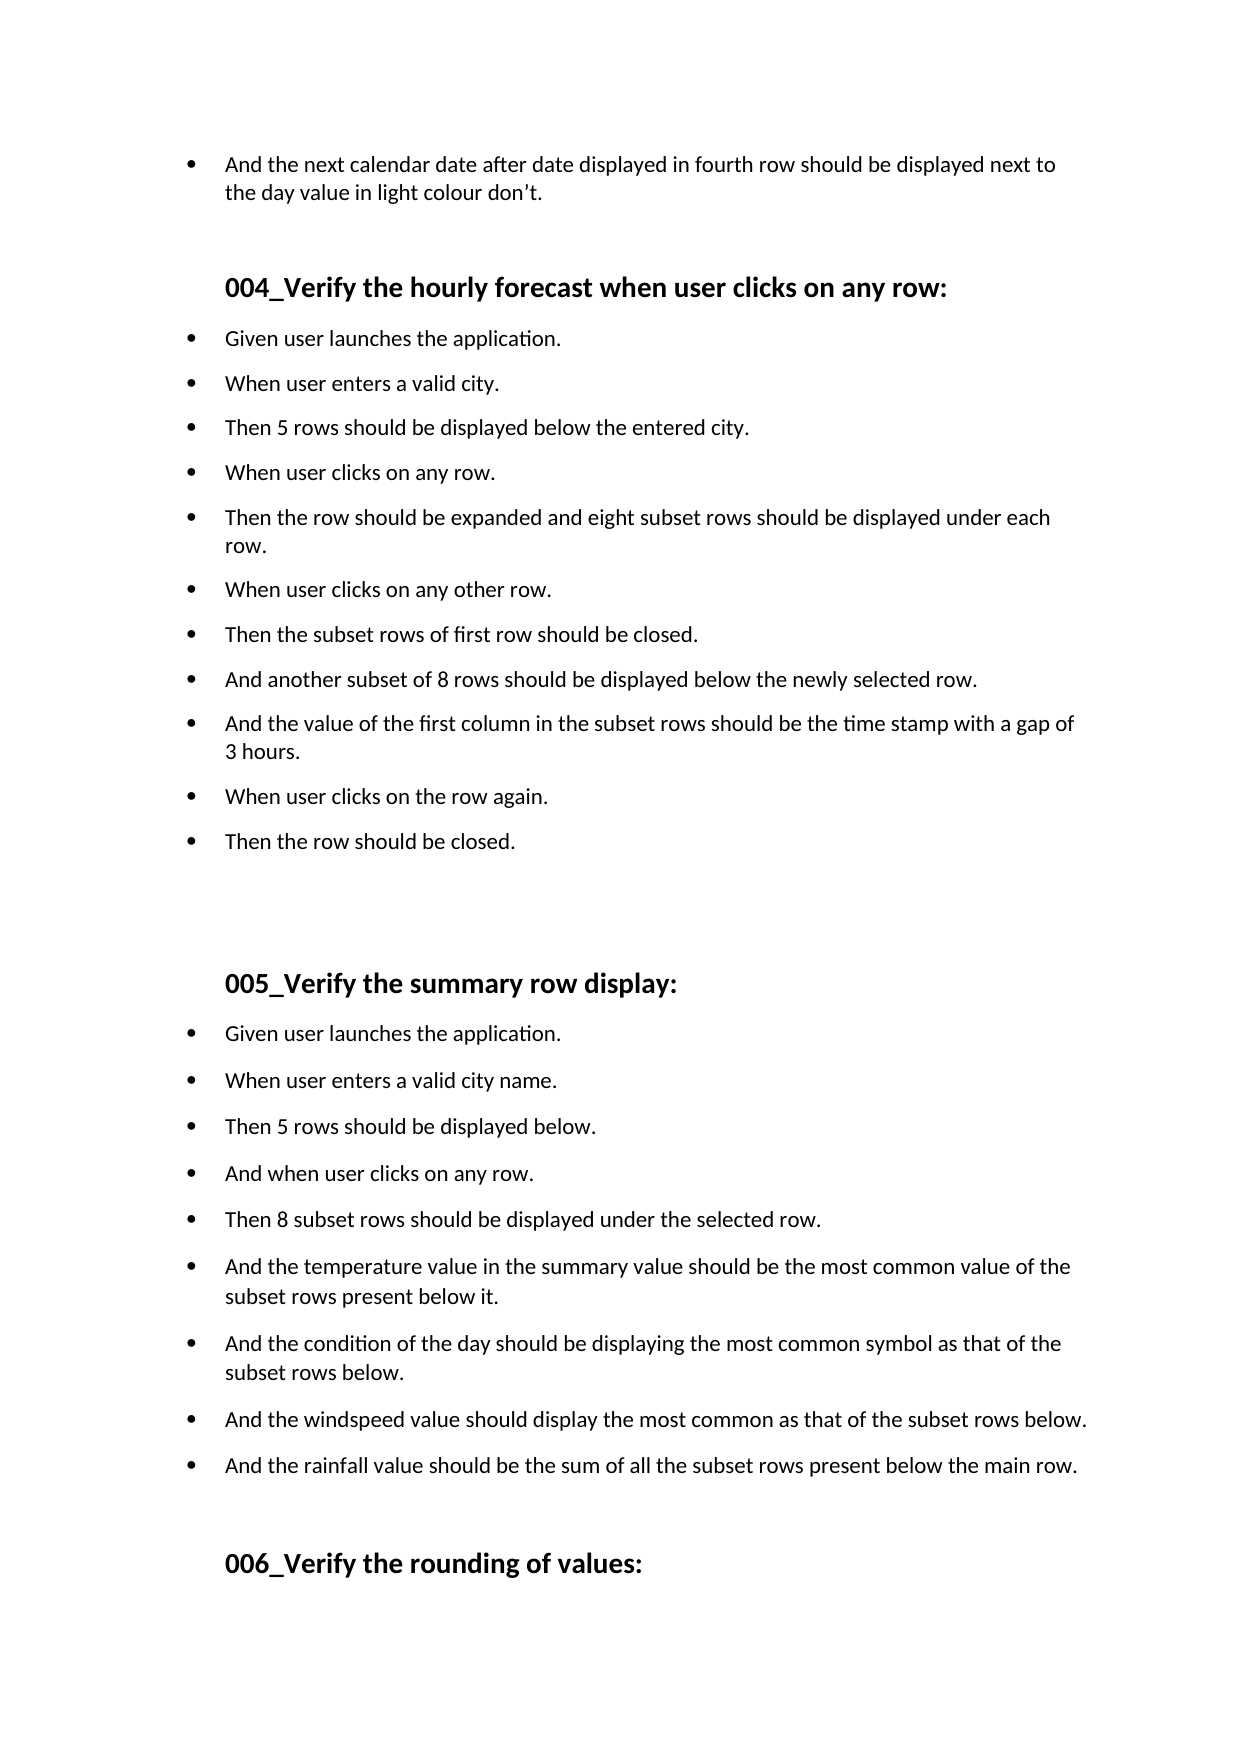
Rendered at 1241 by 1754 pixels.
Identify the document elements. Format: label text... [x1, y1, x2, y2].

list Then 5 rows should be displayed below. [187, 1112, 1090, 1141]
list And another subset of 8 rows should be displayed below the newly selected row. [187, 665, 1090, 693]
list Given user launches the application. [187, 1019, 1090, 1047]
list When user clicks on any other row. [187, 575, 1090, 603]
list And the condition of the day should be displaying the most common symbol as that of the subset rows below. [187, 1329, 1090, 1387]
list When user clicks on the row again. [187, 782, 1090, 810]
list Then the row should be expanded and eight subset rows should be displayed under each row. [187, 503, 1090, 559]
list Then the row should be closed. [187, 827, 1090, 855]
list And when user clicks on any row. [187, 1159, 1090, 1187]
list Given user launches the application. [187, 324, 1090, 352]
list 005_Verify the summary row display: [225, 965, 1090, 1000]
list Then 8 subset rows should be displayed under the selected row. [187, 1206, 1090, 1234]
list And the rainfall value should be the sum of all the subset rows present below the main row. [187, 1452, 1090, 1480]
list 006_Verify the rounding of values: [225, 1545, 1090, 1580]
list When user enters a valid city name. [187, 1066, 1090, 1094]
list And the next calendar date after date displayed in fourth row should be displayed next to the day value in light colour don’t. [187, 150, 1090, 206]
list And the temperature value in the summary value should be the most common value of the subset rows present below it. [187, 1252, 1090, 1310]
list And the value of the first column in the subset rows should be the time stamp with a gap of 3 hours. [187, 709, 1090, 766]
list 004_Verify the hourly forecast when user clicks on any row: [225, 269, 1090, 305]
list And the windspeed value should display the most common as that of the subset rows below. [187, 1405, 1090, 1433]
list Then the subset rows of first row should be closed. [187, 620, 1090, 648]
list When user clicks on any row. [187, 458, 1090, 486]
list When user enters a valid city. [187, 369, 1090, 397]
list Then 5 rows should be displayed below the entered city. [187, 413, 1090, 441]
